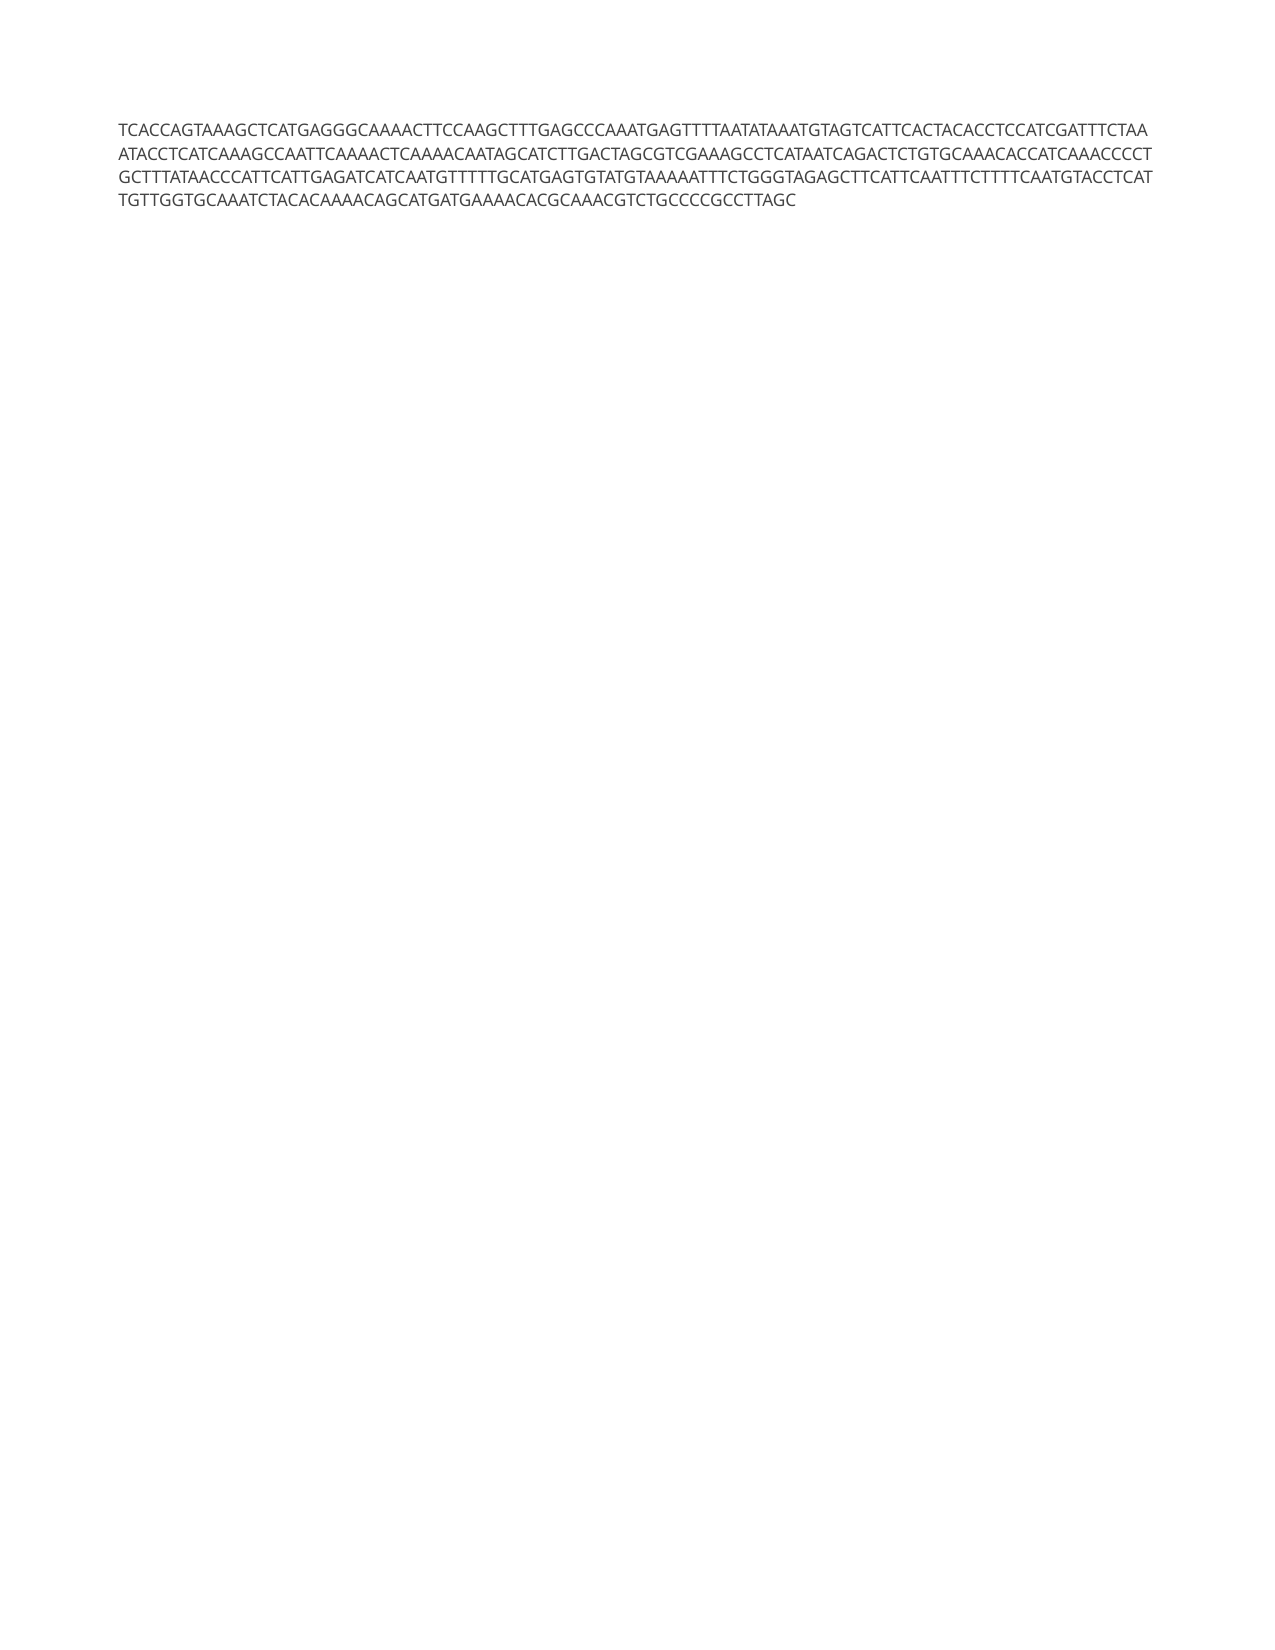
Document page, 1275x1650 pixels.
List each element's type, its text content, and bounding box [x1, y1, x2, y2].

text TCACCAGTAAAGCTCATGAGGGCAAAACTTCCAAGCTTTGAGCCCAAATGAGTTTTAATATAAATGTAGTCATTCACTACACCTCCATCGATTTCTAAATACCTCATCAAAGCCAATTCAAAACTCAAAACAATAGCATCTTGACTAGCGTCGAAAGCCTCATAATCAGACTCTGTGCAAACACCATCAAACCCCTGCTTTATAACCCATTCATTGAGATCATCAATGTTTTTGCATGAGTGTATGTAAAAATTTCTGGGTAGAGCTTCATTCAATTTCTTTTCAATGTACCTCATTGTTGGTGCAAATCTACACAAAACAGCATGATGAAAACACGCAAACGTCTGCCCCGCCTTAGC [118, 118, 1157, 212]
